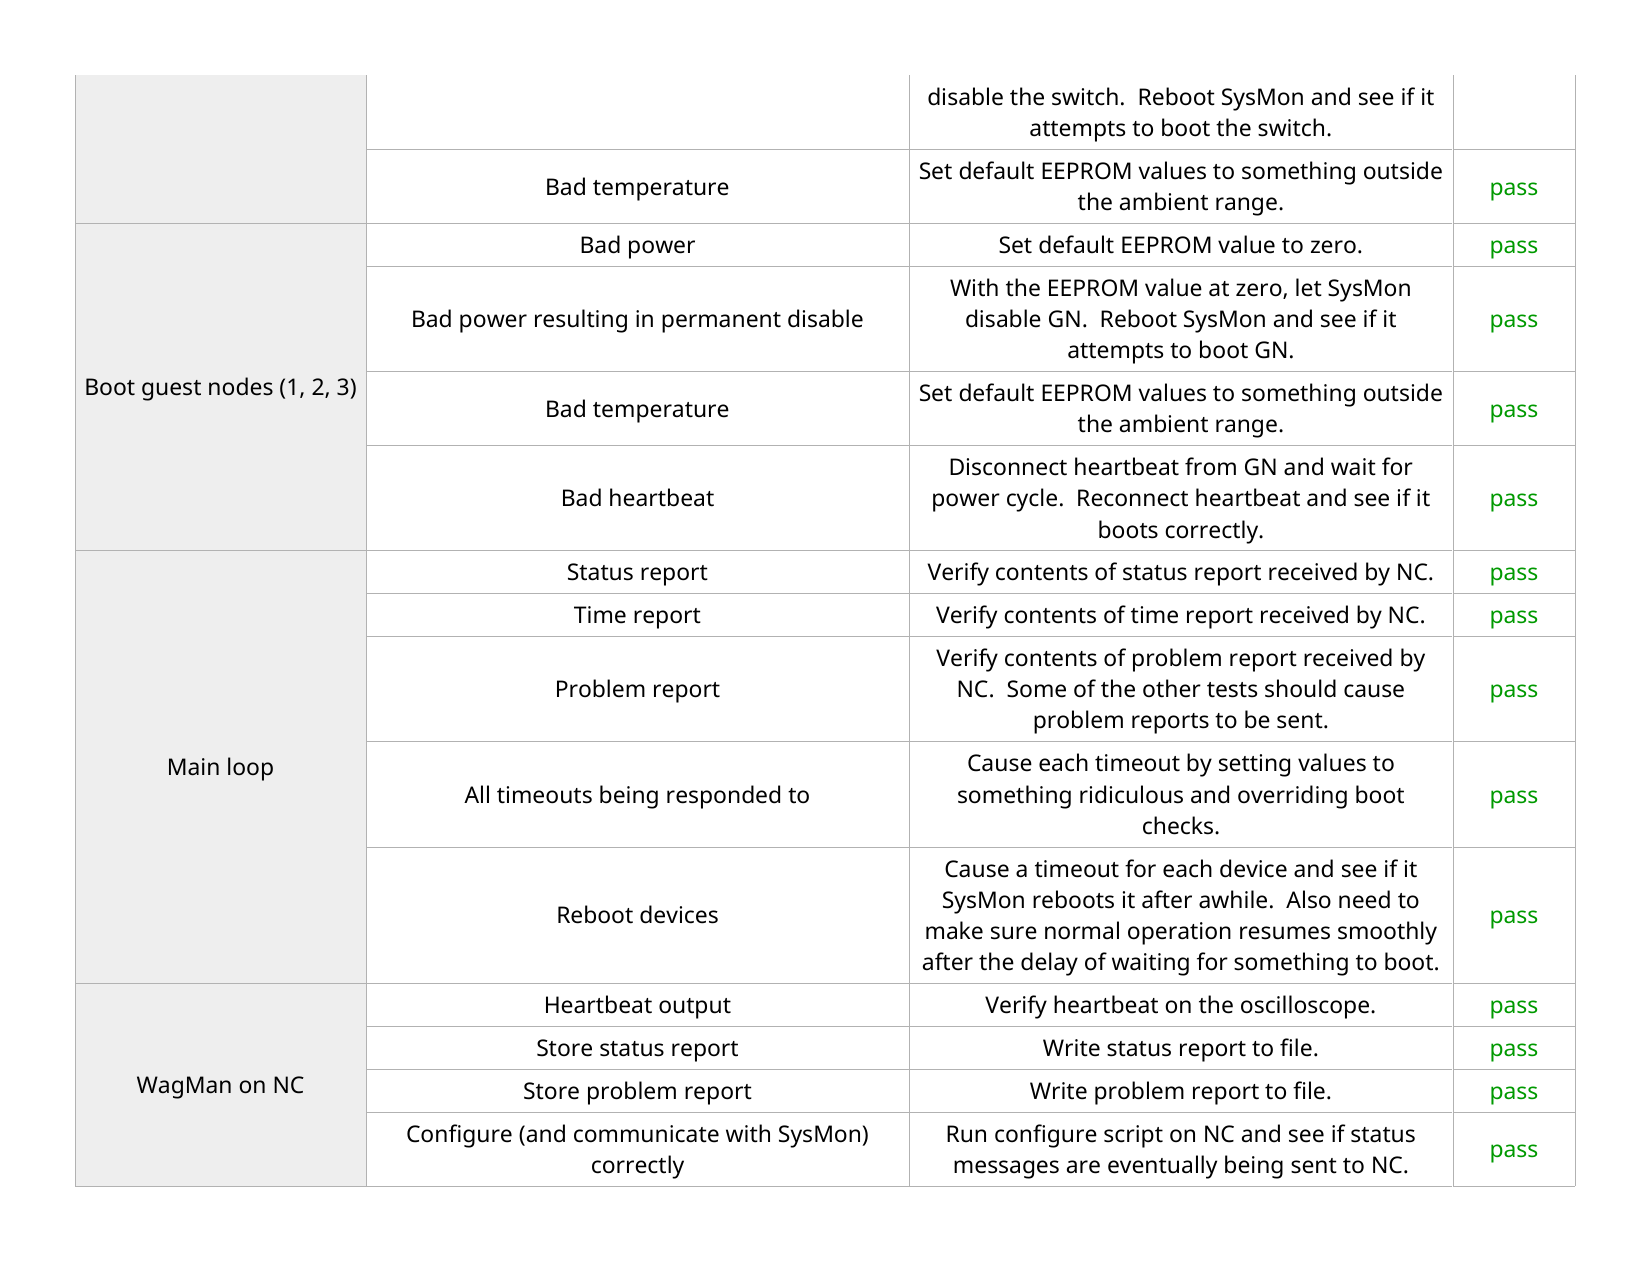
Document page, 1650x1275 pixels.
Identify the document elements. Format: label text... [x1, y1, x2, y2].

table_cell pass [1454, 224, 1575, 266]
table_cell Bad power resulting in permanent disable [367, 267, 909, 371]
table_cell Status report [367, 551, 909, 593]
table_cell Verify contents of problem report received by NC. Some of the other tests should cause problem reports to be sent. [910, 637, 1452, 741]
table_cell pass [1454, 594, 1575, 636]
table_cell pass [1454, 742, 1575, 847]
table_cell Write status report to file. [910, 1027, 1452, 1069]
table_cell pass [1454, 551, 1575, 593]
table_cell pass [1454, 1027, 1575, 1069]
table_cell [1454, 75, 1575, 149]
table_cell disable the switch. Reboot SysMon and see if it attempts to boot the switch. [910, 75, 1452, 149]
table_cell Main loop [76, 551, 366, 983]
table_cell pass [1454, 848, 1575, 983]
table_cell Set default EEPROM values to something outside the ambient range. [910, 372, 1452, 445]
table_cell Verify contents of time report received by NC. [910, 594, 1452, 636]
table_cell pass [1454, 1113, 1575, 1186]
table_cell pass [1454, 984, 1575, 1026]
table_cell Set default EEPROM value to zero. [910, 224, 1452, 266]
table_cell pass [1454, 446, 1575, 550]
table_cell Bad temperature [367, 372, 909, 445]
table_cell Configure (and communicate with SysMon) correctly [367, 1113, 909, 1186]
table_cell Time report [367, 594, 909, 636]
table_cell Disconnect heartbeat from GN and wait for power cycle. Reconnect heartbeat and see if it boots correctly. [910, 446, 1452, 550]
table_cell Heartbeat output [367, 984, 909, 1026]
table_cell Write problem report to file. [910, 1070, 1452, 1112]
table_cell Bad power [367, 224, 909, 266]
table_cell Problem report [367, 637, 909, 741]
table_cell Store problem report [367, 1070, 909, 1112]
table_cell Run configure script on NC and see if status messages are eventually being sent to NC. [910, 1113, 1452, 1186]
table_cell pass [1454, 1070, 1575, 1112]
table_cell Store status report [367, 1027, 909, 1069]
table_cell Bad heartbeat [367, 446, 909, 550]
table_cell pass [1454, 372, 1575, 445]
table_cell Reboot devices [367, 848, 909, 983]
table_cell WagMan on NC [76, 984, 366, 1186]
table_cell pass [1454, 267, 1575, 371]
table_cell [76, 75, 366, 223]
table_cell Verify heartbeat on the oscilloscope. [910, 984, 1452, 1026]
table_cell [367, 75, 909, 149]
table_cell Set default EEPROM values to something outside the ambient range. [910, 150, 1452, 223]
table_cell Boot guest nodes (1, 2, 3) [76, 224, 366, 550]
table_cell Cause a timeout for each device and see if it SysMon reboots it after awhile. Also need to make sure normal operation resumes smoothly after the delay of waiting for something to boot. [910, 848, 1452, 983]
table_cell All timeouts being responded to [367, 742, 909, 847]
table_cell Verify contents of status report received by NC. [910, 551, 1452, 593]
table_cell Bad temperature [367, 150, 909, 223]
table_cell pass [1454, 150, 1575, 223]
table_cell Cause each timeout by setting values to something ridiculous and overriding boot checks. [910, 742, 1452, 847]
table_cell pass [1454, 637, 1575, 741]
table_cell With the EEPROM value at zero, let SysMon disable GN. Reboot SysMon and see if it attempts to boot GN. [910, 267, 1452, 371]
